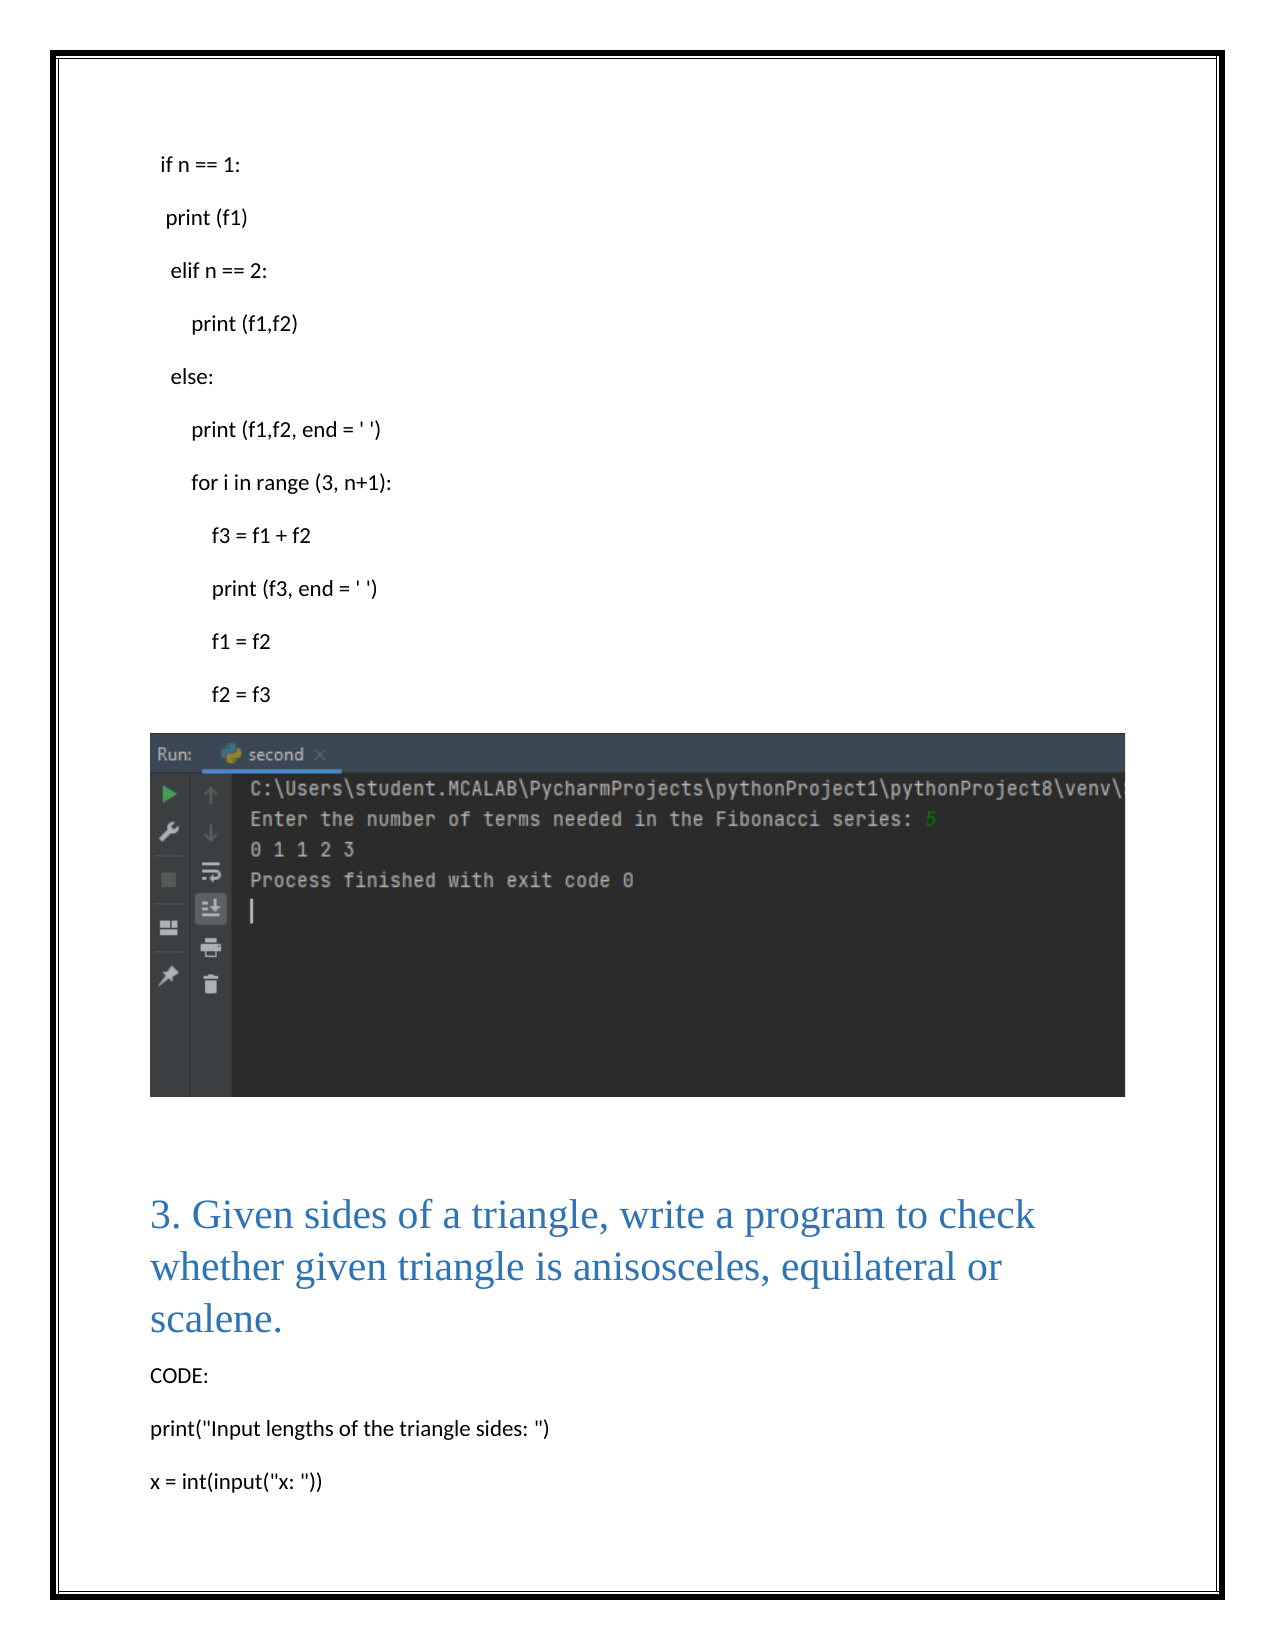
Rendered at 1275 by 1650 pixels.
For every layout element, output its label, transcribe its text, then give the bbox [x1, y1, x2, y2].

text f1 = f2 [150, 627, 1125, 655]
text print (f1) [150, 203, 1125, 231]
text print (f1,f2, end = ' ') [150, 415, 1125, 443]
text for i in range (3, n+1): [150, 468, 1125, 496]
text CODE: [150, 1361, 1125, 1389]
text print("Input lengths of the triangle sides: ") [150, 1414, 1125, 1442]
text 3. Given sides of a triangle, write a program to check whether given triangle is anisosceles, equilateral or scalene. [150, 1190, 1125, 1341]
text f2 = f3 [150, 680, 1125, 708]
text print (f1,f2) [150, 309, 1125, 337]
text print (f3, end = ' ') [150, 574, 1125, 602]
text x = int(input("x: ")) [150, 1467, 1125, 1496]
text if n == 1: [150, 150, 1125, 178]
picture [150, 733, 1125, 1097]
text else: [150, 362, 1125, 390]
text elif n == 2: [150, 256, 1125, 284]
text f3 = f1 + f2 [150, 521, 1125, 549]
